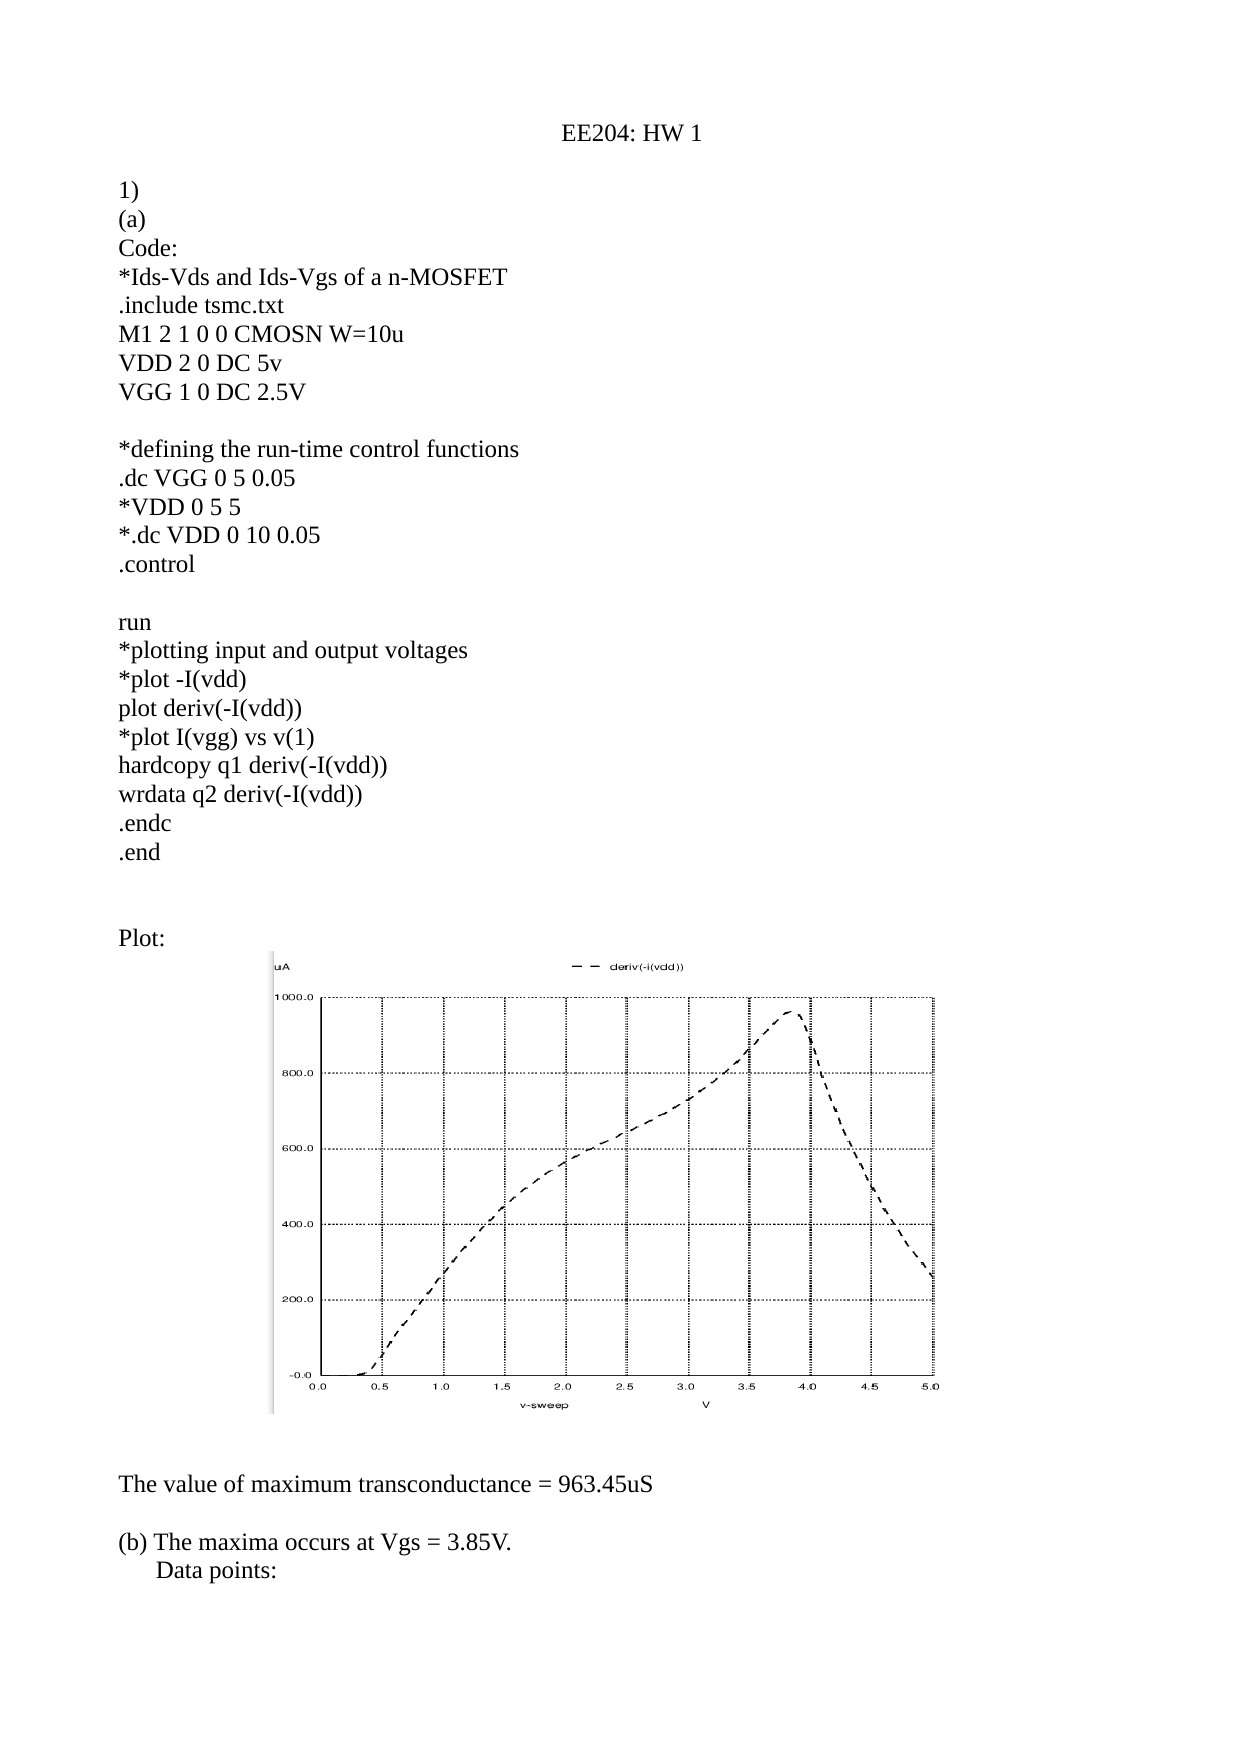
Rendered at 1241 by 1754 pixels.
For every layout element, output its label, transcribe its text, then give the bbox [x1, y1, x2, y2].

text .control [118, 549, 1122, 578]
text M1 2 1 0 0 CMOSN W=10u [118, 319, 1122, 348]
text *defining the run-time control functions [118, 434, 1122, 463]
text hardcopy q1 deriv(-I(vdd)) [118, 751, 1122, 779]
text EE204: HW 1 [118, 118, 1122, 147]
text .endc [118, 808, 1122, 837]
picture [268, 951, 972, 1414]
text (b) The maxima occurs at Vgs = 3.85V. [118, 1527, 1122, 1556]
text *plot I(vgg) vs v(1) [118, 722, 1122, 751]
text VDD 2 0 DC 5v [118, 348, 1122, 377]
text plot deriv(-I(vdd)) [118, 693, 1122, 722]
text *plot -I(vdd) [118, 664, 1122, 693]
text *plotting input and output voltages [118, 636, 1122, 664]
text run [118, 607, 1122, 636]
text .dc VGG 0 5 0.05 [118, 463, 1122, 492]
text Data points: [118, 1556, 1122, 1584]
text 1) [118, 176, 1122, 204]
text .end [118, 837, 1122, 866]
text (a) [118, 204, 1122, 233]
text *Ids-Vds and Ids-Vgs of a n-MOSFET [118, 262, 1122, 291]
text VGG 1 0 DC 2.5V [118, 377, 1122, 406]
text wrdata q2 deriv(-I(vdd)) [118, 779, 1122, 808]
text *VDD 0 5 5 [118, 492, 1122, 521]
text *.dc VDD 0 10 0.05 [118, 521, 1122, 549]
text .include tsmc.txt [118, 291, 1122, 319]
text Code: [118, 233, 1122, 262]
text Plot: [118, 923, 1122, 952]
text The value of maximum transconductance = 963.45uS [118, 1469, 1122, 1498]
